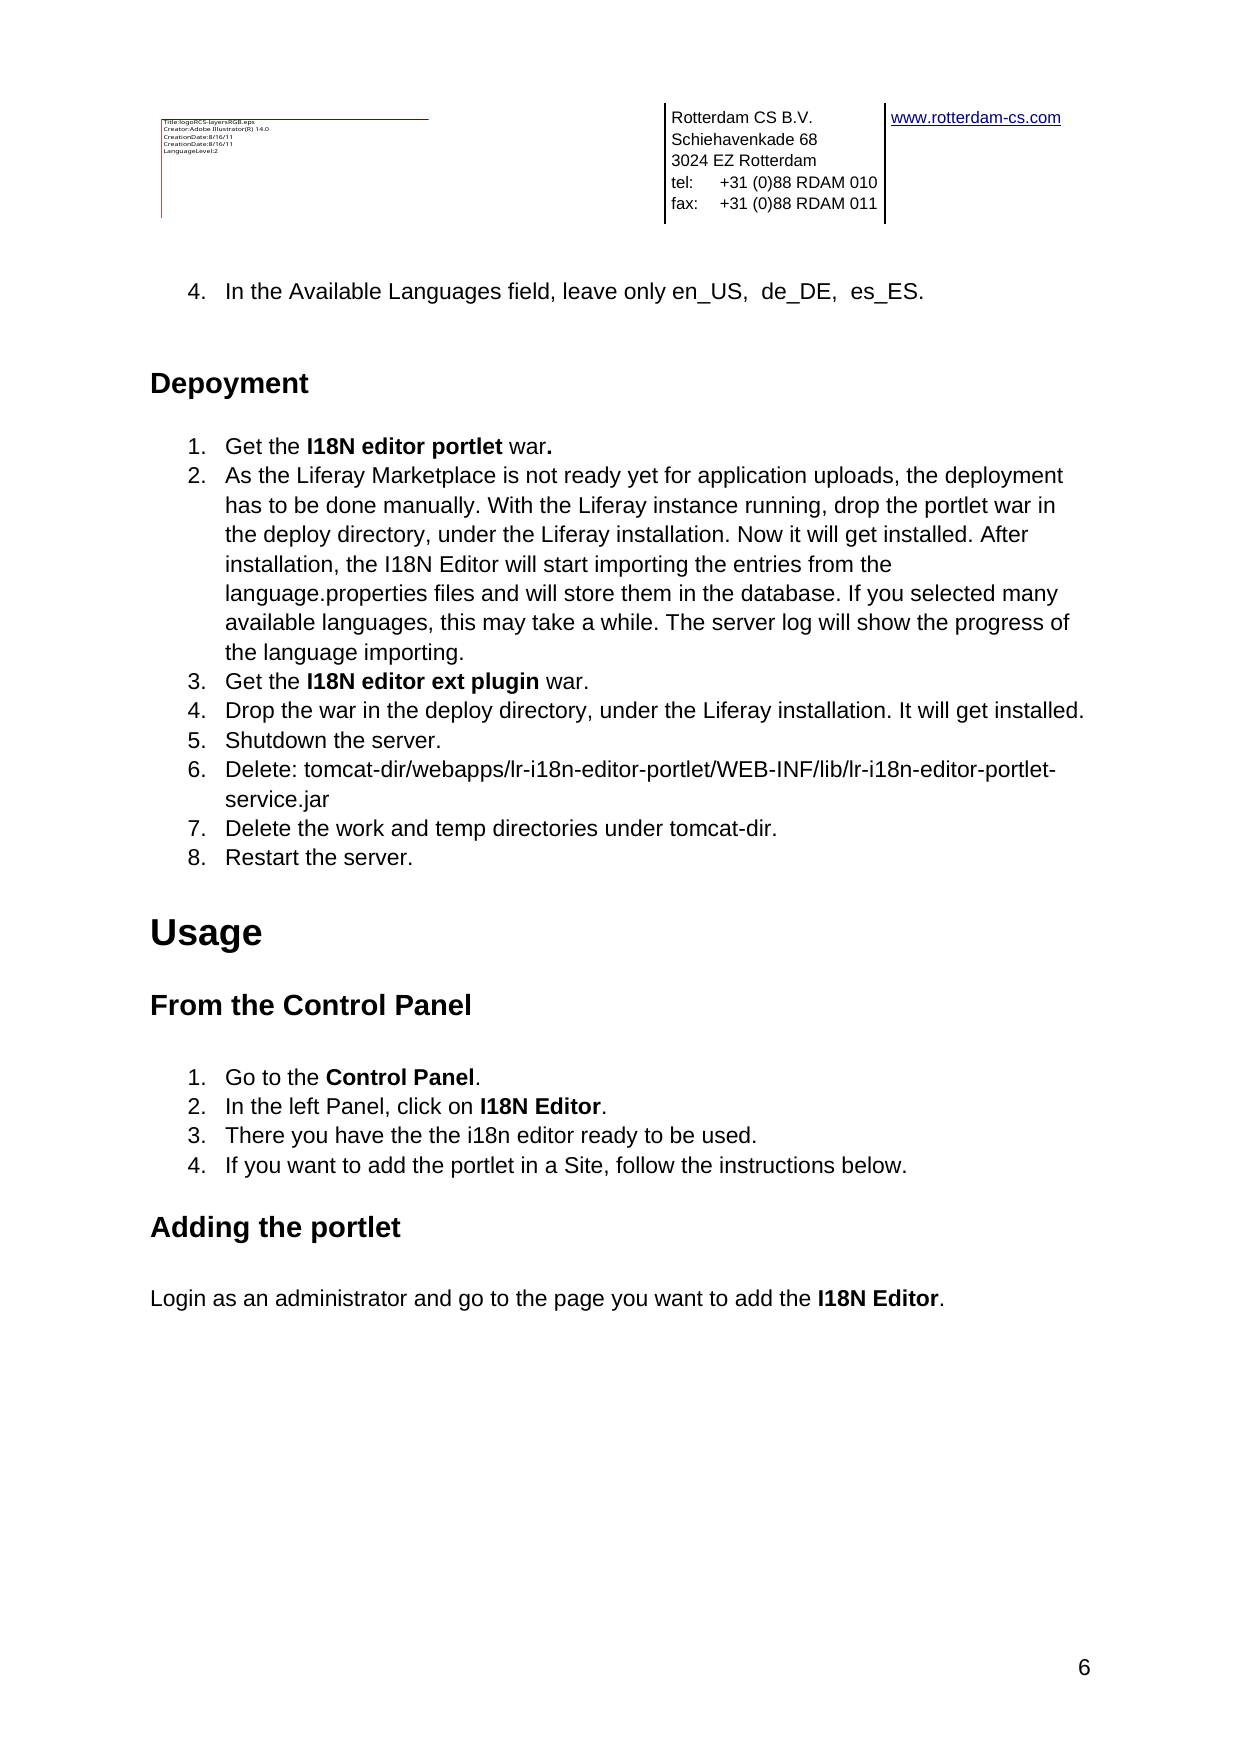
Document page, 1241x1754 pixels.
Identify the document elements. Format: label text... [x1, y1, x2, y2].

subtitle Go to the Control Panel. [187, 1064, 1091, 1090]
list Delete the work and temp directories under tomcat-dir. [187, 816, 1091, 841]
subtitle Adding the portlet [150, 1211, 1091, 1243]
list Drop the war in the deploy directory, under the Liferay installation. It will get installed. [187, 698, 1091, 724]
list Get the I18N editor portlet war. [187, 434, 1091, 459]
list Shutdown the server. [187, 727, 1091, 753]
subtitle In the left Panel, click on I18N Editor. [187, 1094, 1091, 1119]
subtitle There you have the the i18n editor ready to be used. [187, 1123, 1091, 1149]
text Depoyment [150, 367, 1091, 399]
subtitle Login as an administrator and go to the page you want to add the I18N Editor. [150, 1286, 1091, 1312]
subtitle Usage [150, 912, 1091, 954]
list Restart the server. [187, 845, 1091, 871]
subtitle From the Control Panel [150, 989, 1091, 1022]
list Get the I18N editor ext plugin war. [187, 669, 1091, 694]
subtitle If you want to add the portlet in a Site, follow the instructions below. [187, 1152, 1091, 1178]
list As the Liferay Marketplace is not ready yet for application uploads, the deployment has to be done manually. With the Liferay instance running, drop the portlet war in the deploy directory, under the Liferay installation. Now it will get installed. After installation, the I18N Editor will start importing the entries from the language.properties files and will store them in the database. If you selected many available languages, this may take a while. The server log will show the progress of the language importing. [187, 463, 1091, 665]
list Delete: tomcat-dir/webapps/lr-i18n-editor-portlet/WEB-INF/lib/lr-i18n-editor-portlet-service.jar [187, 757, 1091, 812]
list In the Available Languages field, leave only en_US, de_DE, es_ES. [187, 279, 1091, 304]
